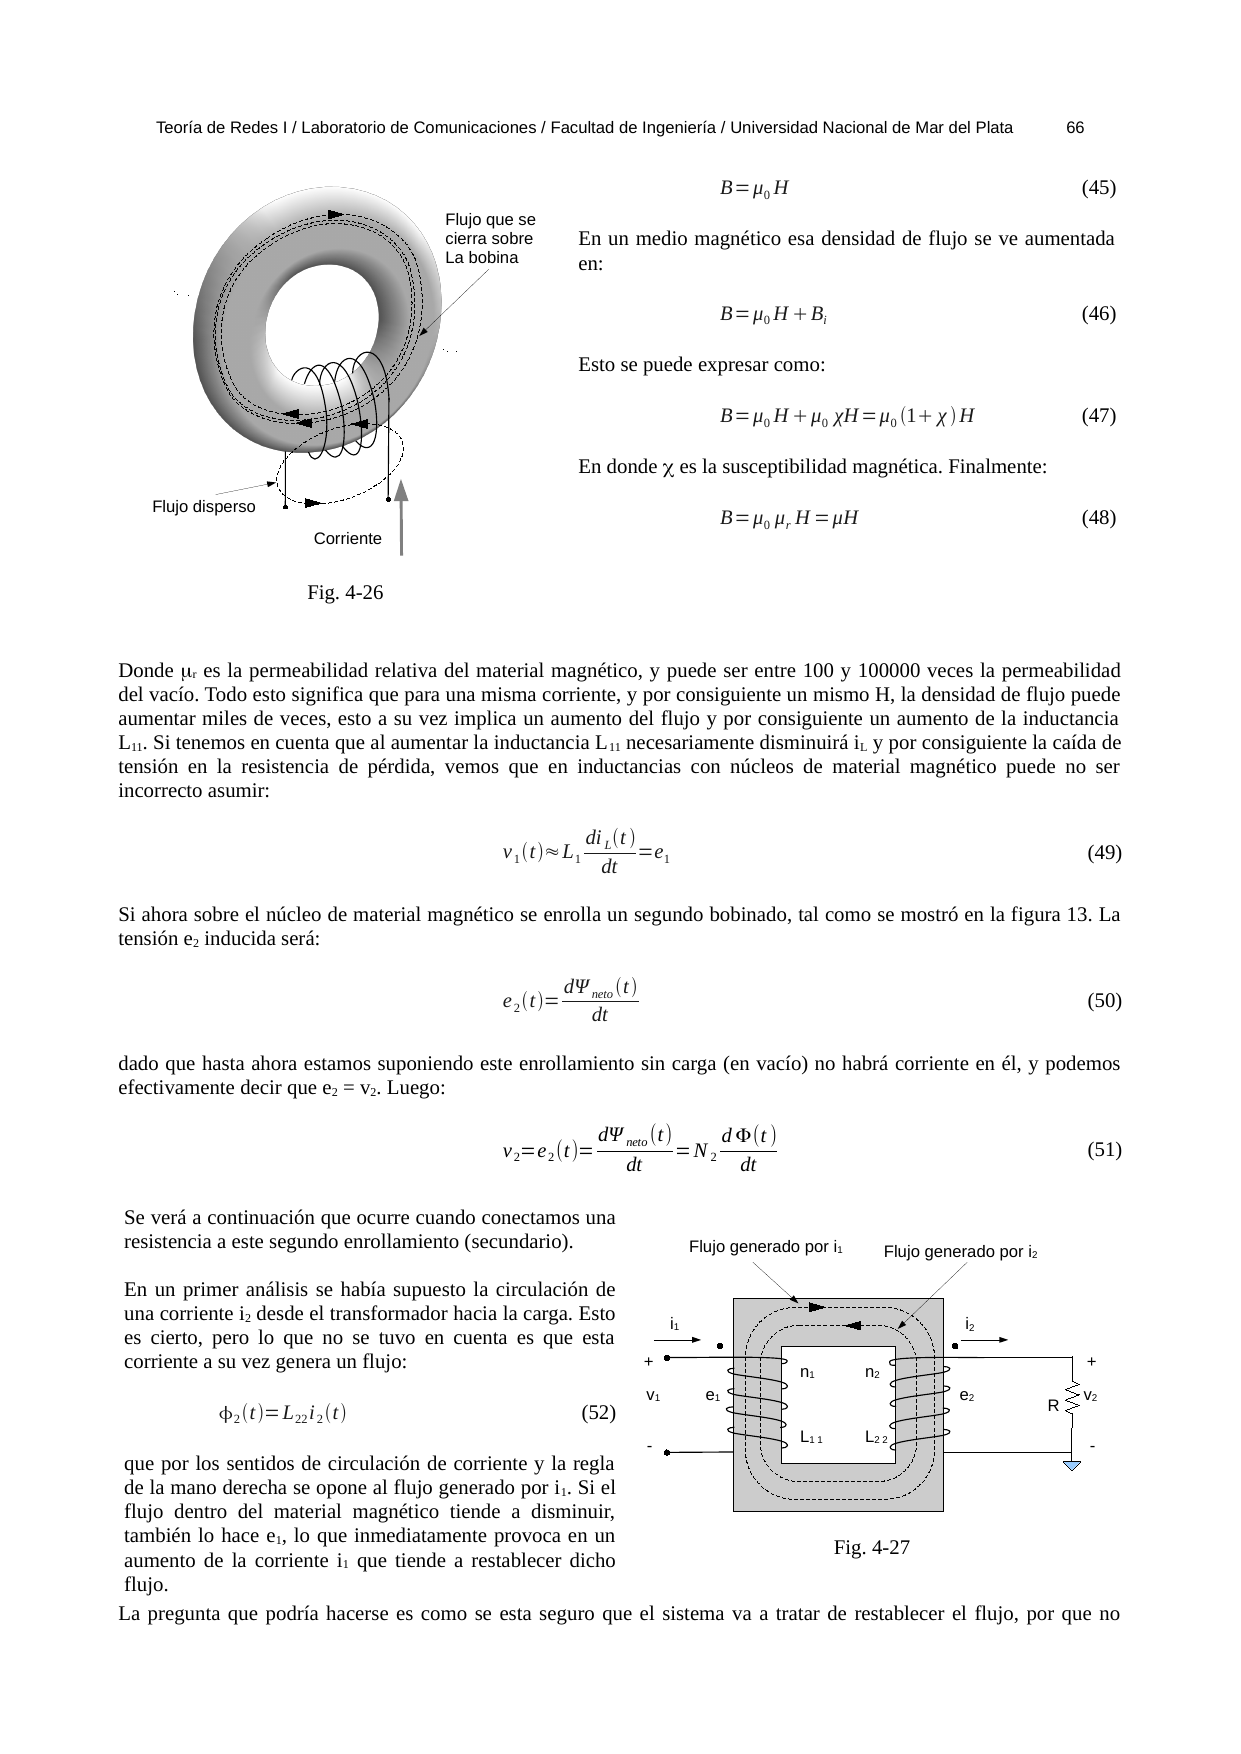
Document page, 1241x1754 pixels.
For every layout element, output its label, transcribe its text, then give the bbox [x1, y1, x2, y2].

text (49) [118, 826, 1122, 878]
text dado que hasta ahora estamos suponiendo este enrollamiento sin carga (en vacío) no habrá corriente en él, y podemos efectivamente decir que e2 = v2. Luego: [118, 1051, 1122, 1099]
table_header Fig. 4-27 [622, 1199, 1122, 1601]
text Donde r es la permeabilidad relativa del material magnético, y puede ser entre 100 y 100000 veces la permeabilidad del vacío. Todo esto significa que para una misma corriente, y por consiguiente un mismo H, la densidad de flujo puede aumentar miles de veces, esto a su vez implica un aumento del flujo y por consiguiente un aumento de la inductancia L11. Si tenemos en cuenta que al aumentar la inductancia L11 necesariamente disminuirá iL y por consiguiente la caída de tensión en la resistencia de pérdida, vemos que en inductancias con núcleos de material magnético puede no ser incorrecto asumir: [118, 658, 1122, 802]
text (50) [118, 974, 1122, 1026]
table_header (45) En un medio magnético esa densidad de flujo se ve aumentada en: (46) Esto se puede expresar como: (47) En donde  es la susceptibilidad magnética. Finalmente: (48) [573, 167, 1122, 633]
text Si ahora sobre el núcleo de material magnético se enrolla un segundo bobinado, tal como se mostró en la figura 13. La tensión e2 inducida será: [118, 902, 1122, 950]
text (51) [118, 1123, 1122, 1175]
text La pregunta que podría hacerse es como se esta seguro que el sistema va a tratar de restablecer el flujo, por que no [118, 1601, 1122, 1625]
table_header Se verá a continuación que ocurre cuando conectamos una resistencia a este segundo enrollamiento (secundario). En un primer análisis se había supuesto la circulación de una corriente i2 desde el transformador hacia la carga. Esto es cierto, pero lo que no se tuvo en cuenta es que esta corriente a su vez genera un flujo: (52) que por los sentidos de circulación de corriente y la regla de la mano derecha se opone al flujo generado por i1. Si el flujo dentro del material magnético tiende a disminuir, también lo hace e1, lo que inmediatamente provoca en un aumento de la corriente i1 que tiende a restablecer dicho flujo. [118, 1199, 622, 1601]
table_header Fig. 4-26 [118, 167, 572, 633]
